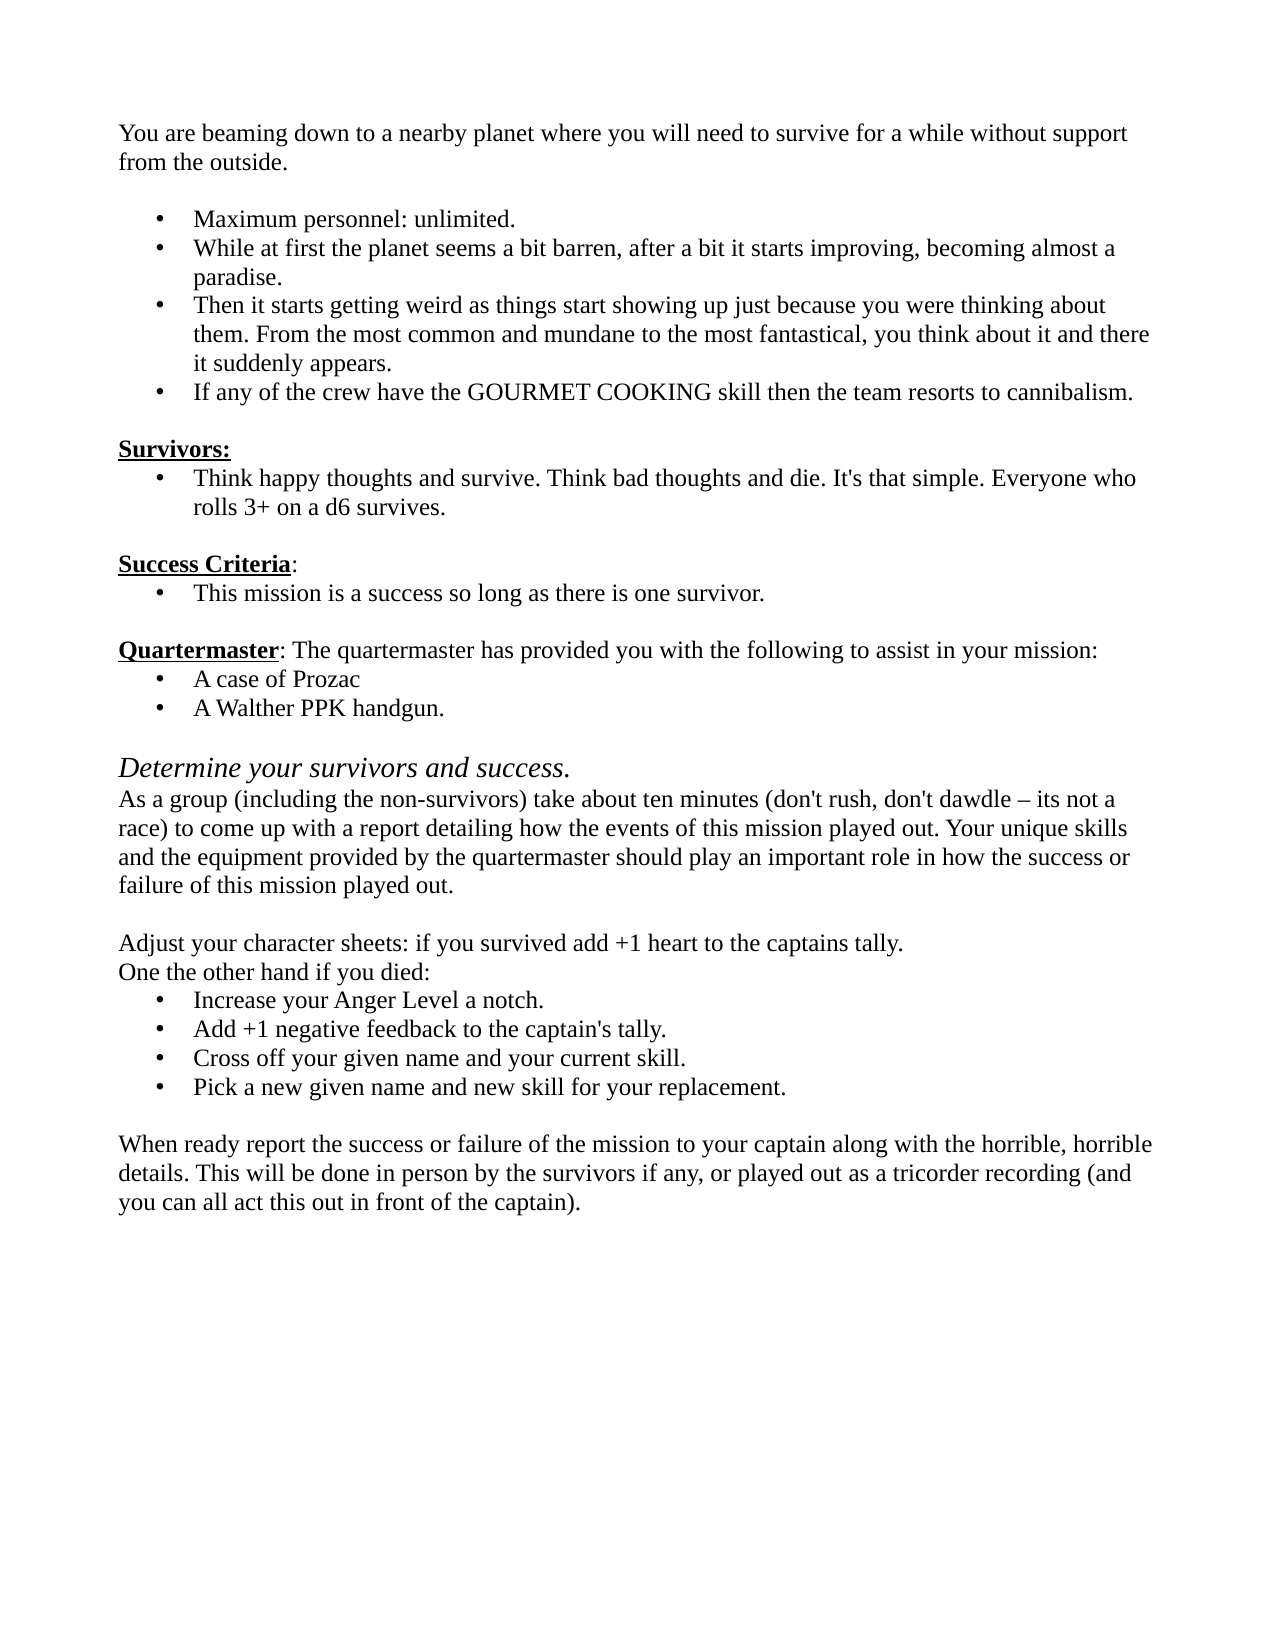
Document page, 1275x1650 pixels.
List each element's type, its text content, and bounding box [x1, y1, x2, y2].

list Cross off your given name and your current skill. [156, 1043, 1157, 1072]
list A case of Prozac [156, 664, 1157, 693]
text Survivors: [118, 434, 1157, 463]
list Maximum personnel: unlimited. [156, 204, 1157, 233]
text One the other hand if you died: [118, 957, 1157, 985]
list A Walther PPK handgun. [156, 693, 1157, 722]
text You are beaming down to a nearby planet where you will need to survive for a while without support from the outside. [118, 118, 1157, 176]
list Think happy thoughts and survive. Think bad thoughts and die. It's that simple. Everyone who rolls 3+ on a d6 survives. [156, 463, 1157, 521]
list While at first the planet seems a bit barren, after a bit it starts improving, becoming almost a paradise. [156, 233, 1157, 291]
list Add +1 negative feedback to the captain's tally. [156, 1014, 1157, 1043]
list Increase your Anger Level a notch. [156, 985, 1157, 1014]
list This mission is a success so long as there is one survivor. [156, 578, 1157, 607]
text Success Criteria: [118, 549, 1157, 578]
list Then it starts getting weird as things start showing up just because you were thinking about them. From the most common and mundane to the most fantastical, you think about it and there it suddenly appears. [156, 291, 1157, 377]
text When ready report the success or failure of the mission to your captain along with the horrible, horrible details. This will be done in person by the survivors if any, or played out as a tricorder recording (and you can all act this out in front of the captain). [118, 1129, 1157, 1215]
list Pick a new given name and new skill for your replacement. [156, 1072, 1157, 1100]
text Adjust your character sheets: if you survived add +1 heart to the captains tally. [118, 928, 1157, 957]
list If any of the crew have the GOURMET COOKING skill then the team resorts to cannibalism. [156, 377, 1157, 406]
text Quartermaster: The quartermaster has provided you with the following to assist in your mission: [118, 636, 1157, 664]
text Determine your survivors and success. [118, 751, 1157, 784]
text As a group (including the non-survivors) take about ten minutes (don't rush, don't dawdle – its not a race) to come up with a report detailing how the events of this mission played out. Your unique skills and the equipment provided by the quartermaster should play an important role in how the success or failure of this mission played out. [118, 784, 1157, 899]
